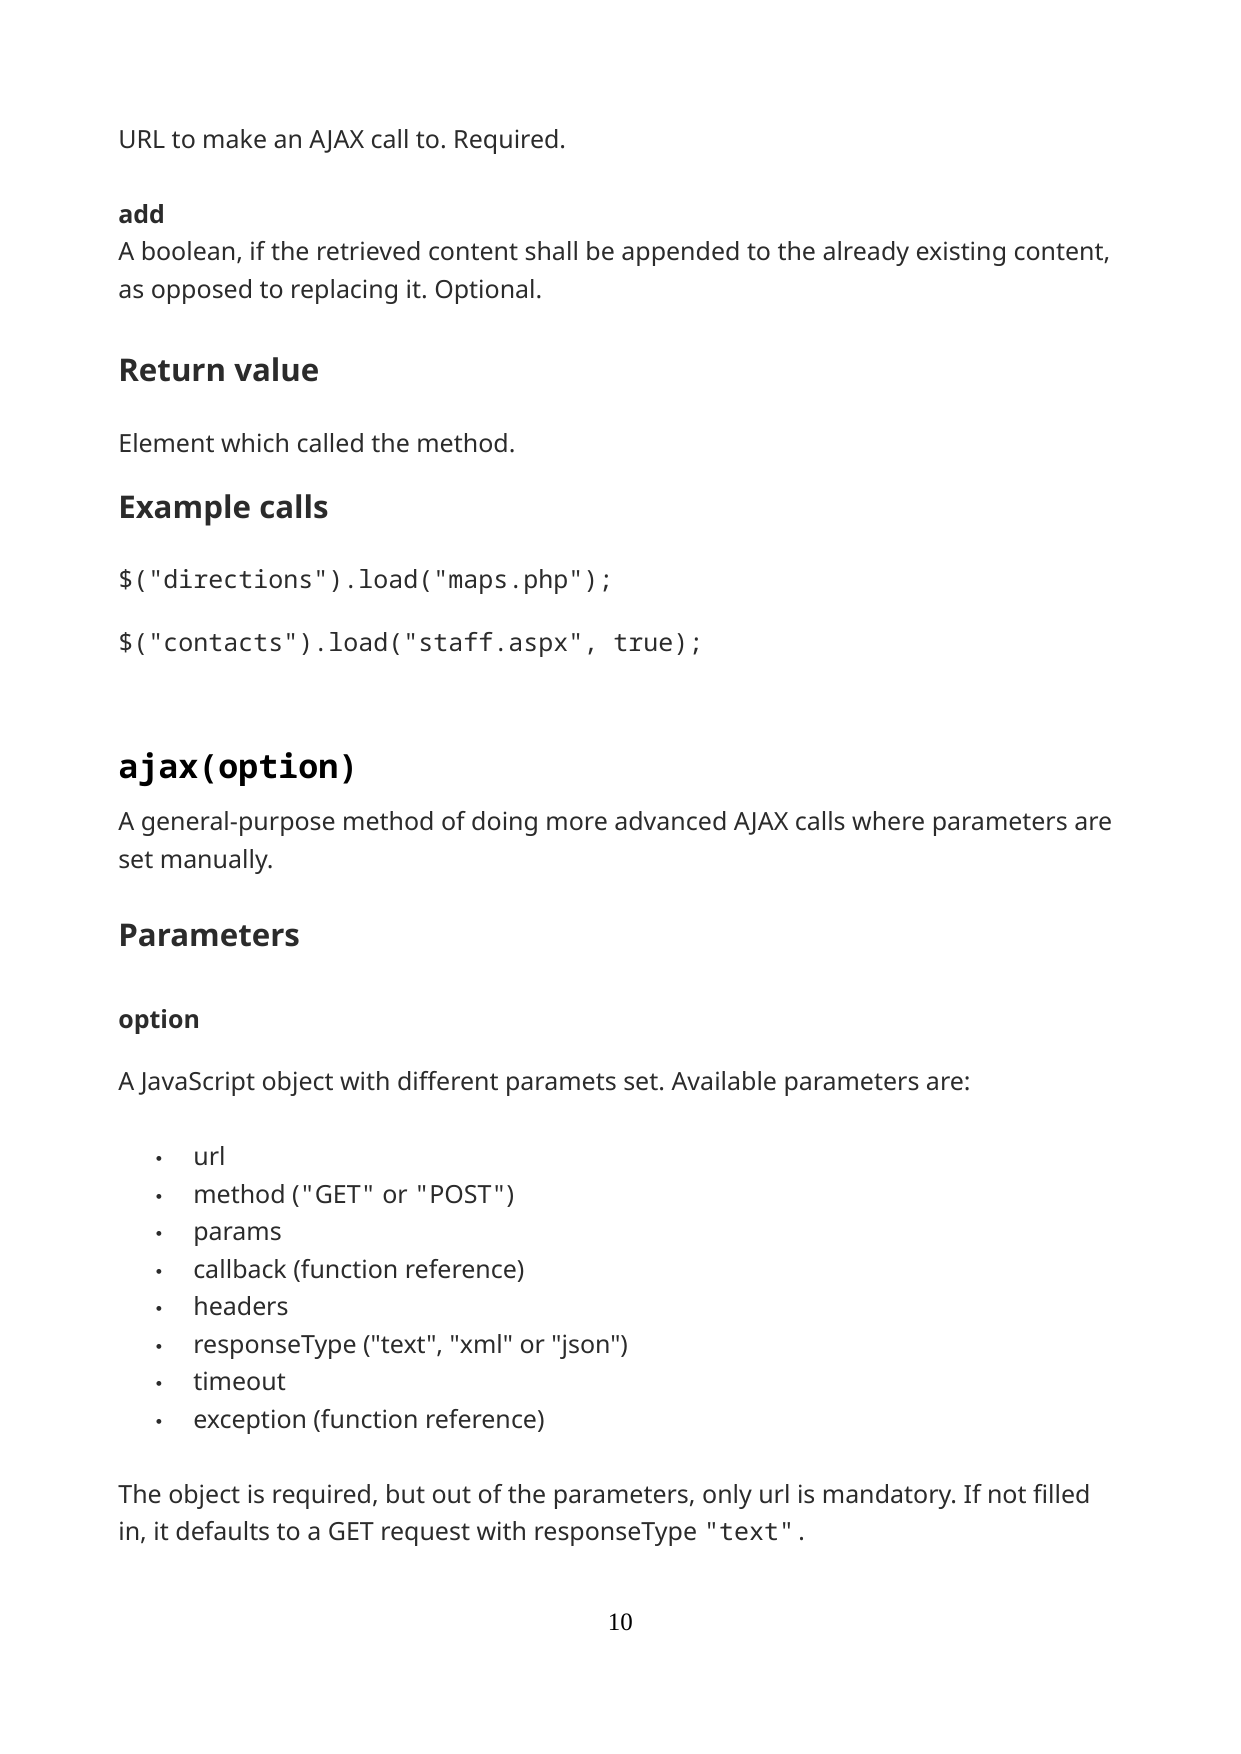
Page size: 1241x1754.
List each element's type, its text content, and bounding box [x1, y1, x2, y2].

list params [156, 1211, 1122, 1248]
list url [156, 1136, 1122, 1173]
text Element which called the method. [118, 422, 1122, 459]
list timeout [156, 1361, 1122, 1398]
list headers [156, 1286, 1122, 1323]
text A general-purpose method of doing more advanced AJAX calls where parameters are set manually. Parameters option [118, 800, 1122, 1036]
subtitle ajax(option) [118, 742, 1122, 788]
text URL to make an AJAX call to. Required. [118, 118, 1122, 156]
text A boolean, if the retrieved content shall be appended to the already existing content, as opposed to replacing it. Optional. [118, 231, 1122, 306]
list callback (function reference) [156, 1248, 1122, 1286]
text Example calls [118, 484, 1122, 527]
text A JavaScript object with different paramets set. Available parameters are: [118, 1061, 1122, 1098]
text $("directions").load("maps.php"); [118, 558, 1122, 596]
list exception (function reference) [156, 1398, 1122, 1436]
text add [118, 156, 1122, 231]
list method ("GET" or "POST") [156, 1173, 1122, 1211]
text $("contacts").load("staff.aspx", true); [118, 621, 1122, 658]
text Return value [118, 306, 1122, 391]
list responseType ("text", "xml" or "json") [156, 1323, 1122, 1361]
text The object is required, but out of the parameters, only url is mandatory. If not filled in, it defaults to a GET request with responseType "text". [118, 1473, 1122, 1548]
